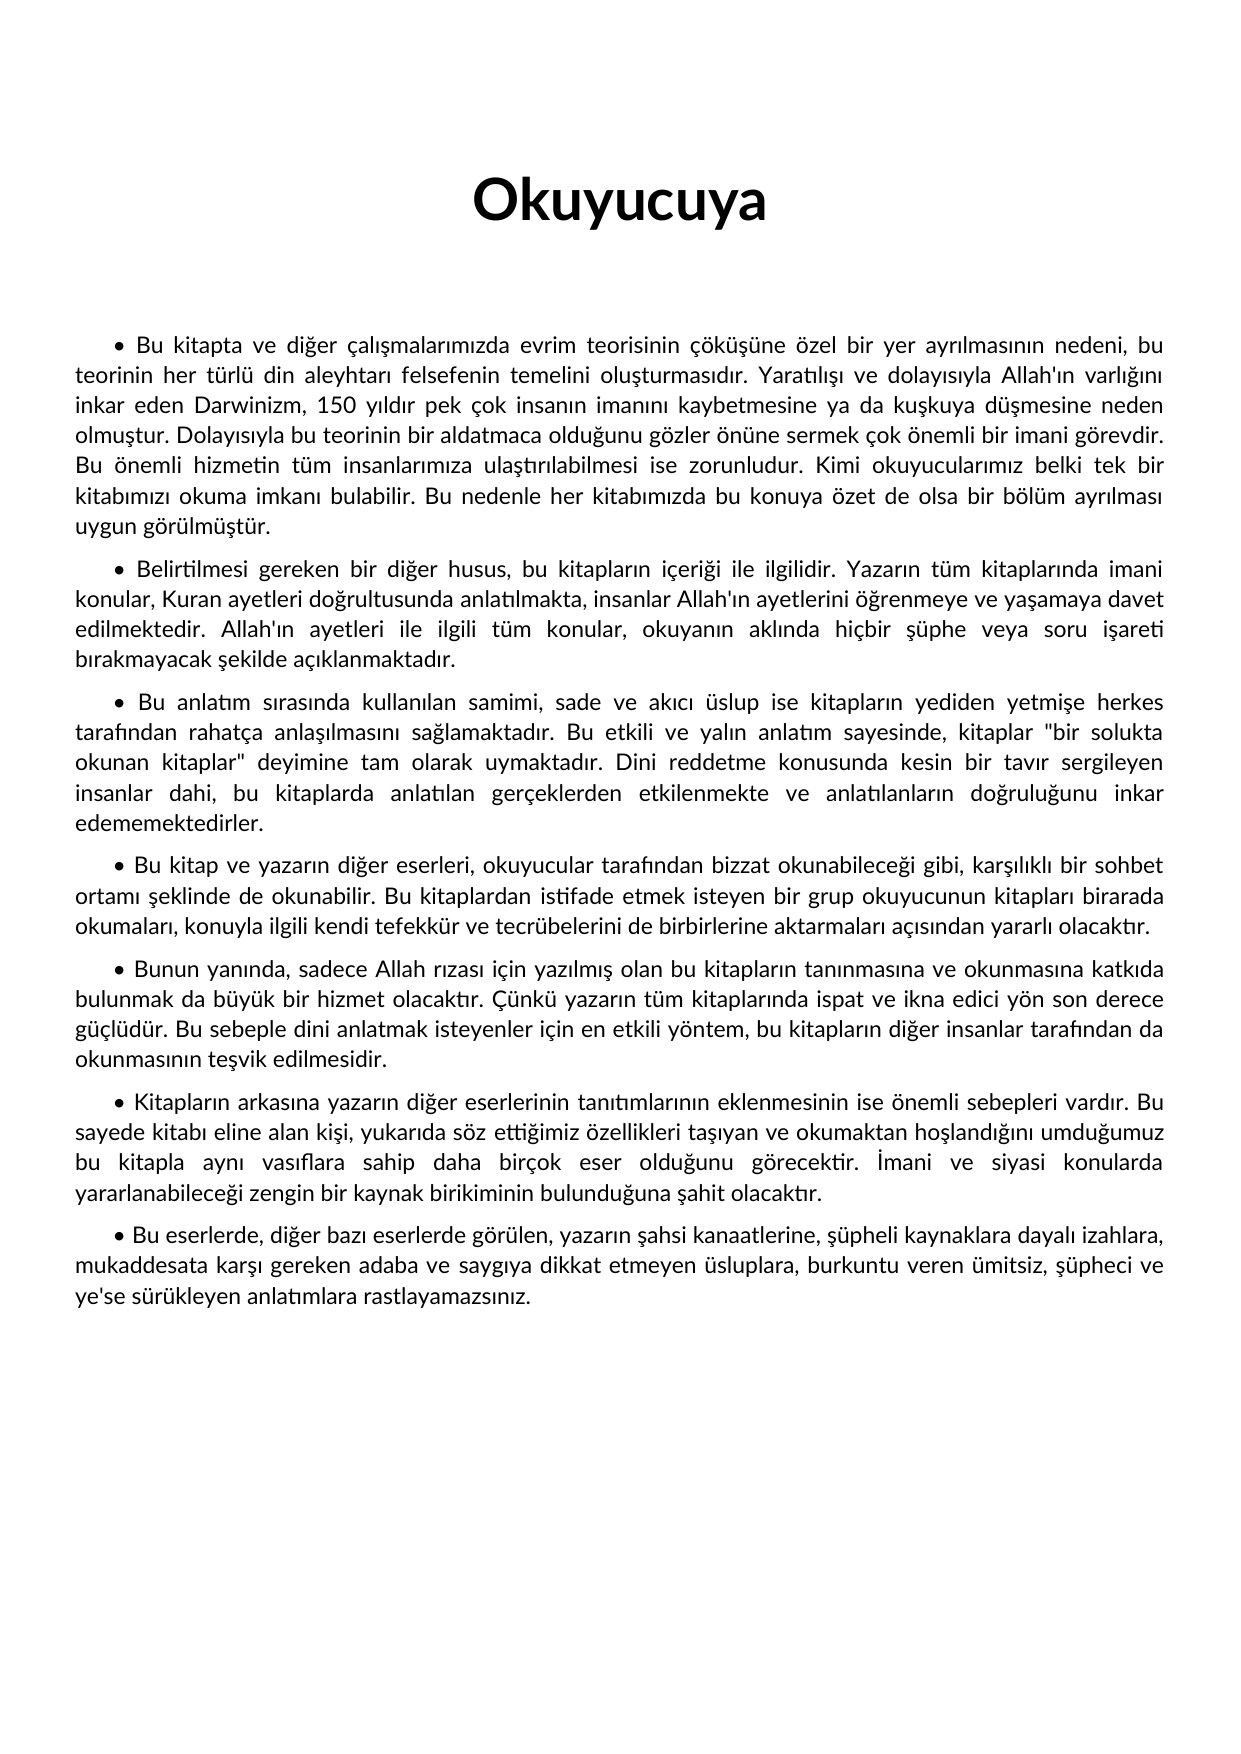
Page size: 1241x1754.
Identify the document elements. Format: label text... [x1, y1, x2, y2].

text • Bu anlatım sırasında kullanılan samimi, sade ve akıcı üslup ise kitapların yediden yetmişe herkes tarafından rahatça anlaşılmasını sağlamaktadır. Bu etkili ve yalın anlatım sayesinde, kitaplar "bir solukta okunan kitaplar" deyimine tam olarak uymaktadır. Dini reddetme konusunda kesin bir tavır sergileyen insanlar dahi, bu kitaplarda anlatılan gerçeklerden etkilenmekte ve anlatılanların doğruluğunu inkar edememektedirler. [75, 688, 1165, 836]
text • Belirtilmesi gereken bir diğer husus, bu kitapların içeriği ile ilgilidir. Yazarın tüm kitaplarında imani konular, Kuran ayetleri doğrultusunda anlatılmakta, insanlar Allah'ın ayetlerini öğrenmeye ve yaşamaya davet edilmektedir. Allah'ın ayetleri ile ilgili tüm konular, okuyanın aklında hiçbir şüphe veya soru işareti bırakmayacak şekilde açıklanmaktadır. [75, 554, 1165, 672]
text • Bu kitapta ve diğer çalışmalarımızda evrim teorisinin çöküşüne özel bir yer ayrılmasının nedeni, bu teorinin her türlü din aleyhtarı felsefenin temelini oluşturmasıdır. Yaratılışı ve dolayısıyla Allah'ın varlığını inkar eden Darwinizm, 150 yıldır pek çok insanın imanını kaybetmesine ya da kuşkuya düşmesine neden olmuştur. Dolayısıyla bu teorinin bir aldatmaca olduğunu gözler önüne sermek çok önemli bir imani görevdir. Bu önemli hizmetin tüm insanlarımıza ulaştırılabilmesi ise zorunludur. Kimi okuyucularımız belki tek bir kitabımızı okuma imkanı bulabilir. Bu nedenle her kitabımızda bu konuya özet de olsa bir bölüm ayrılması uygun görülmüştür. [75, 330, 1165, 539]
text • Bu eserlerde, diğer bazı eserlerde görülen, yazarın şahsi kanaatlerine, şüpheli kaynaklara dayalı izahlara, mukaddesata karşı gereken adaba ve saygıya dikkat etmeyen üsluplara, burkuntu veren ümitsiz, şüpheci ve ye'se sürükleyen anlatımlara rastlayamazsınız. [75, 1221, 1165, 1309]
subtitle Okuyucuya [75, 162, 1165, 232]
text • Bu kitap ve yazarın diğer eserleri, okuyucular tarafından bizzat okunabileceği gibi, karşılıklı bir sohbet ortamı şeklinde de okunabilir. Bu kitaplardan istifade etmek isteyen bir grup okuyucunun kitapları birarada okumaları, konuyla ilgili kendi tefekkür ve tecrübelerini de birbirlerine aktarmaları açısından yararlı olacaktır. [75, 851, 1165, 939]
text • Kitapların arkasına yazarın diğer eserlerinin tanıtımlarının eklenmesinin ise önemli sebepleri vardır. Bu sayede kitabı eline alan kişi, yukarıda söz ettiğimiz özellikleri taşıyan ve okumaktan hoşlandığını umduğumuz bu kitapla aynı vasıflara sahip daha birçok eser olduğunu görecektir. İmani ve siyasi konularda yararlanabileceği zengin bir kaynak birikiminin bulunduğuna şahit olacaktır. [75, 1088, 1165, 1206]
text • Bunun yanında, sadece Allah rızası için yazılmış olan bu kitapların tanınmasına ve okunmasına katkıda bulunmak da büyük bir hizmet olacaktır. Çünkü yazarın tüm kitaplarında ispat ve ikna edici yön son derece güçlüdür. Bu sebeple dini anlatmak isteyenler için en etkili yöntem, bu kitapların diğer insanlar tarafından da okunmasının teşvik edilmesidir. [75, 954, 1165, 1072]
